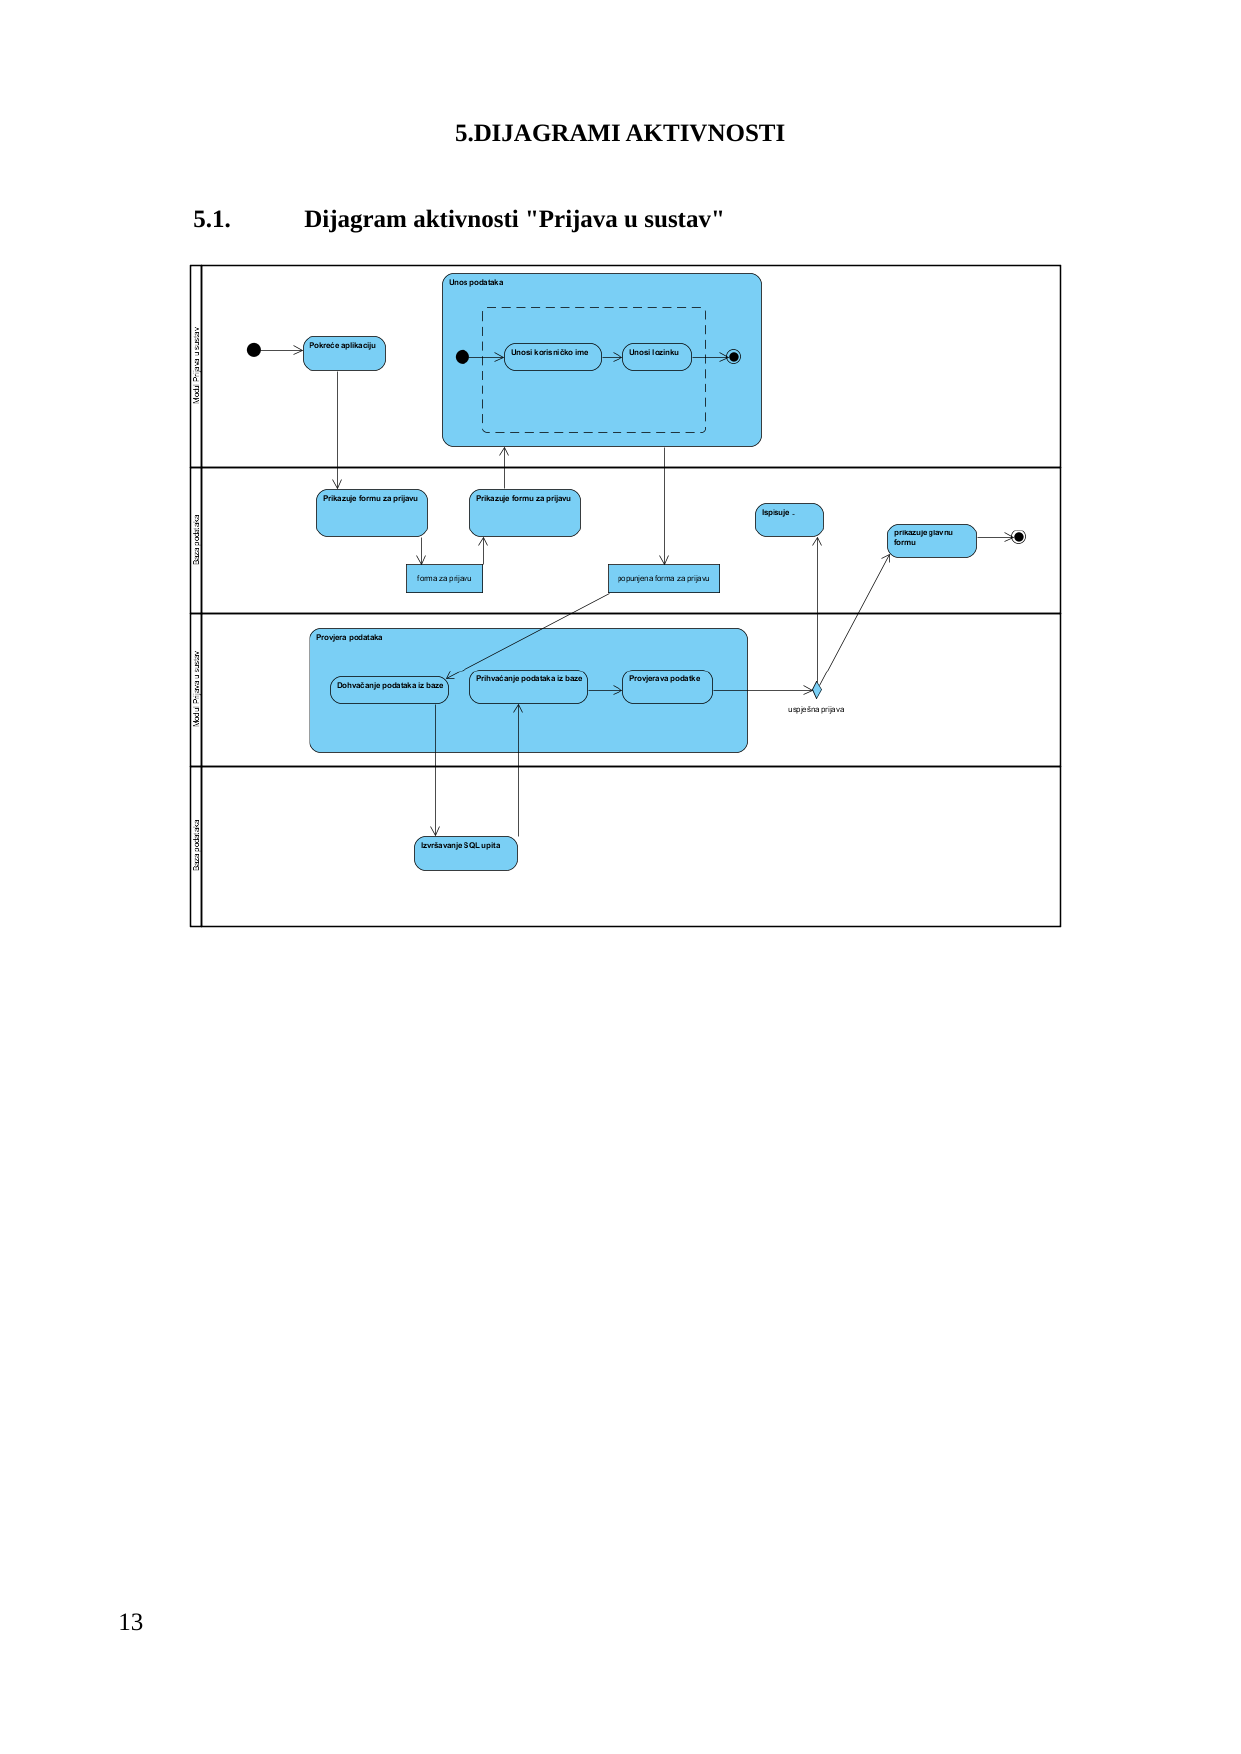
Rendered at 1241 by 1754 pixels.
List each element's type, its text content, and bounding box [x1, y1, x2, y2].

text 5.DIJAGRAMI AKTIVNOSTI [118, 118, 1122, 147]
list Dijagram aktivnosti "Prijava u sustav" [193, 204, 1122, 233]
picture [155, 247, 1085, 955]
